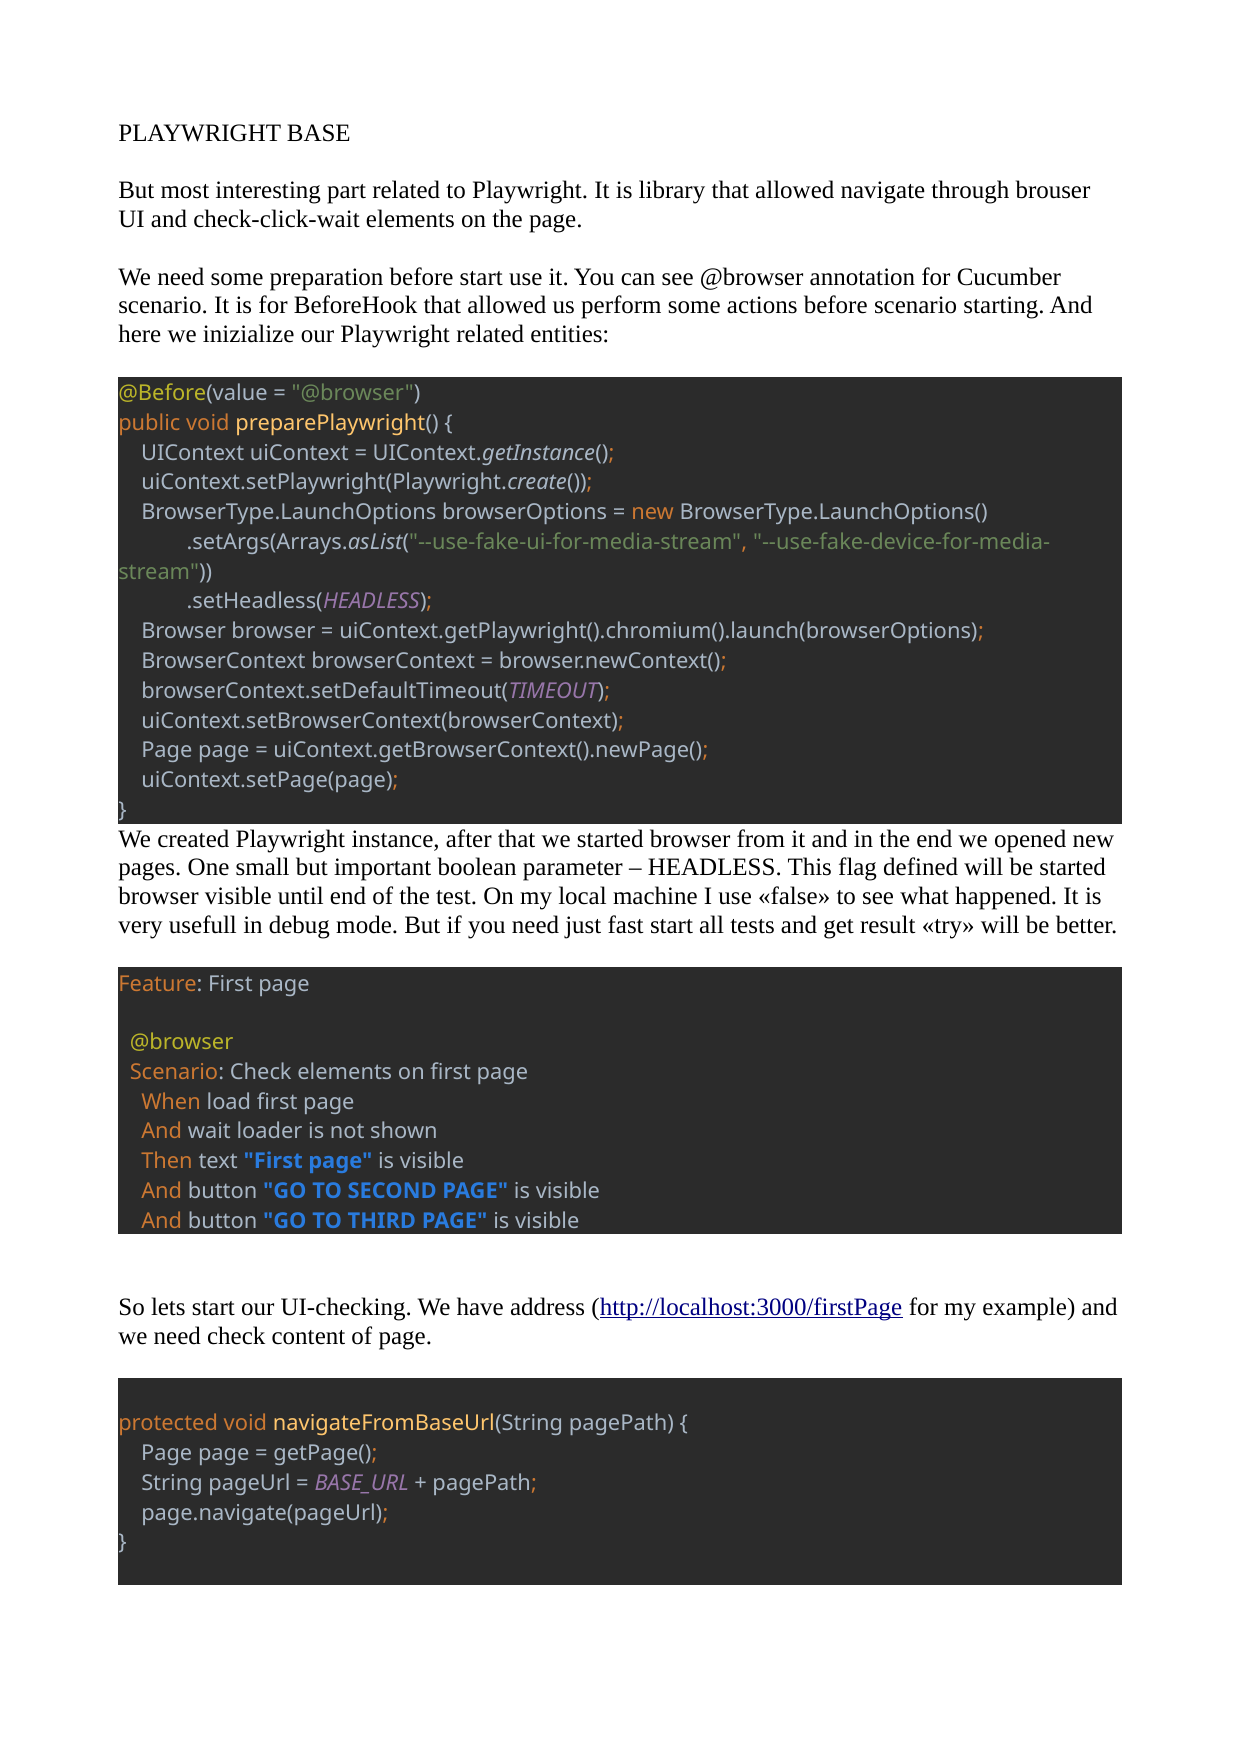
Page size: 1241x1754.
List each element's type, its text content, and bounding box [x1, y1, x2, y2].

text PLAYWRIGHT BASE But most interesting part related to Playwright. It is library that allowed navigate through brouser UI and check-click-wait elements on the page. [118, 118, 1122, 233]
text Feature: First page @browser Scenario: Check elements on first page When load first page And wait loader is not shown Then text "First page" is visible And button "GO TO SECOND PAGE" is visible And button "GO TO THIRD PAGE" is visible [118, 967, 1122, 1234]
text We need some preparation before start use it. You can see @browser annotation for Cucumber scenario. It is for BeforeHook that allowed us perform some actions before scenario starting. And here we inizialize our Playwright related entities: [118, 262, 1122, 348]
text We created Playwright instance, after that we started browser from it and in the end we opened new pages. One small but important boolean parameter – HEADLESS. This flag defined will be started browser visible until end of the test. On my local machine I use «false» to see what happened. It is very usefull in debug mode. But if you need just fast start all tests and get result «try» will be better. [118, 824, 1122, 939]
text So lets start our UI-checking. We have address (http://localhost:3000/firstPage for my example) and we need check content of page. [118, 1292, 1122, 1349]
text @Before(value = "@browser") public void preparePlaywright() { UIContext uiContext = UIContext.getInstance(); uiContext.setPlaywright(Playwright.create()); BrowserType.LaunchOptions browserOptions = new BrowserType.LaunchOptions() .setArgs(Arrays.asList("--use-fake-ui-for-media-stream", "--use-fake-device-for-media-stream")) .setHeadless(HEADLESS); Browser browser = uiContext.getPlaywright().chromium().launch(browserOptions); BrowserContext browserContext = browser.newContext(); browserContext.setDefaultTimeout(TIMEOUT); uiContext.setBrowserContext(browserContext); Page page = uiContext.getBrowserContext().newPage(); uiContext.setPage(page); } [118, 377, 1122, 824]
text protected void navigateFromBaseUrl(String pagePath) { Page page = getPage(); String pageUrl = BASE_URL + pagePath; page.navigate(pageUrl); } [118, 1378, 1122, 1585]
